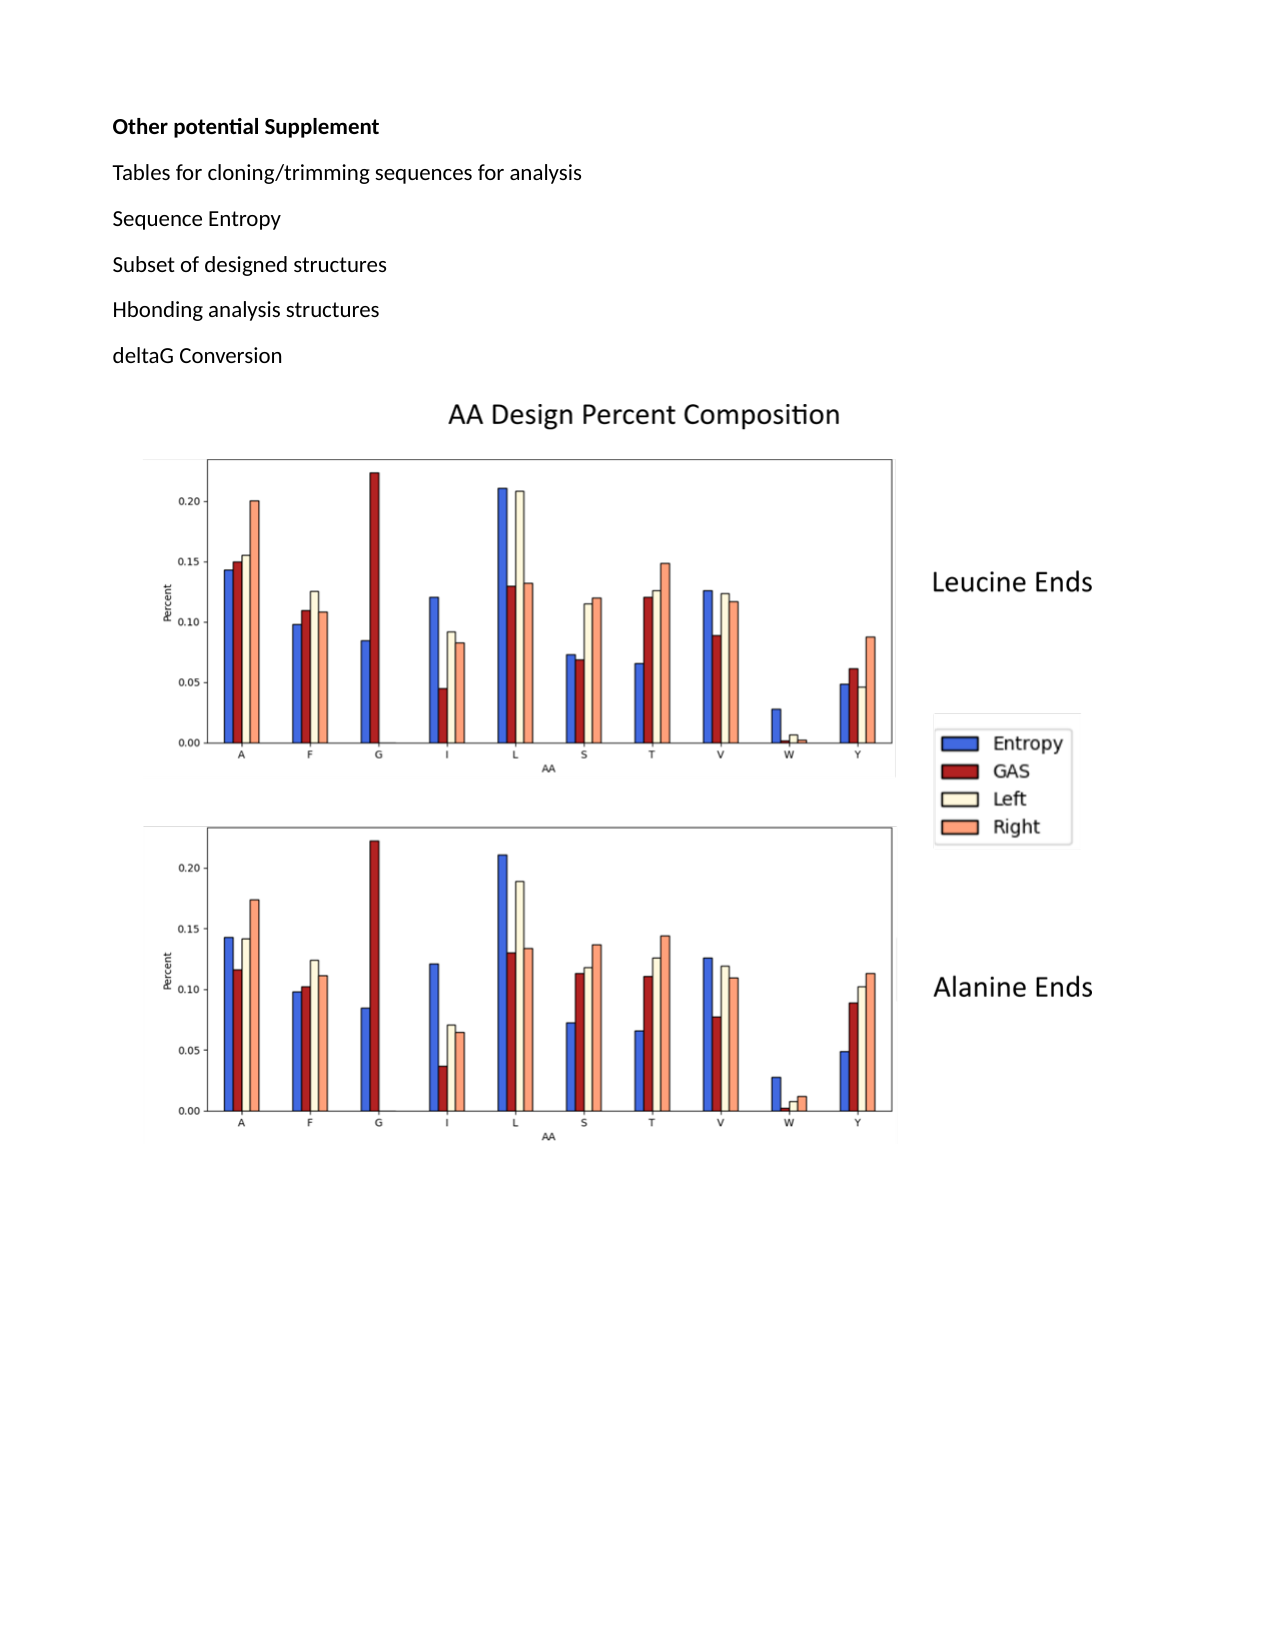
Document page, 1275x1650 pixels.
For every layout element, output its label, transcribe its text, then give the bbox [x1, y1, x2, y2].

text Subset of designed structures [112, 250, 1162, 278]
text Sequence Entropy [112, 204, 1162, 232]
text Tables for cloning/trimming sequences for analysis [112, 158, 1162, 186]
picture [142, 404, 1092, 1144]
text deltaG Conversion [112, 341, 1162, 369]
text Other potential Supplement [112, 112, 1162, 141]
text Hbonding analysis structures [112, 295, 1162, 323]
